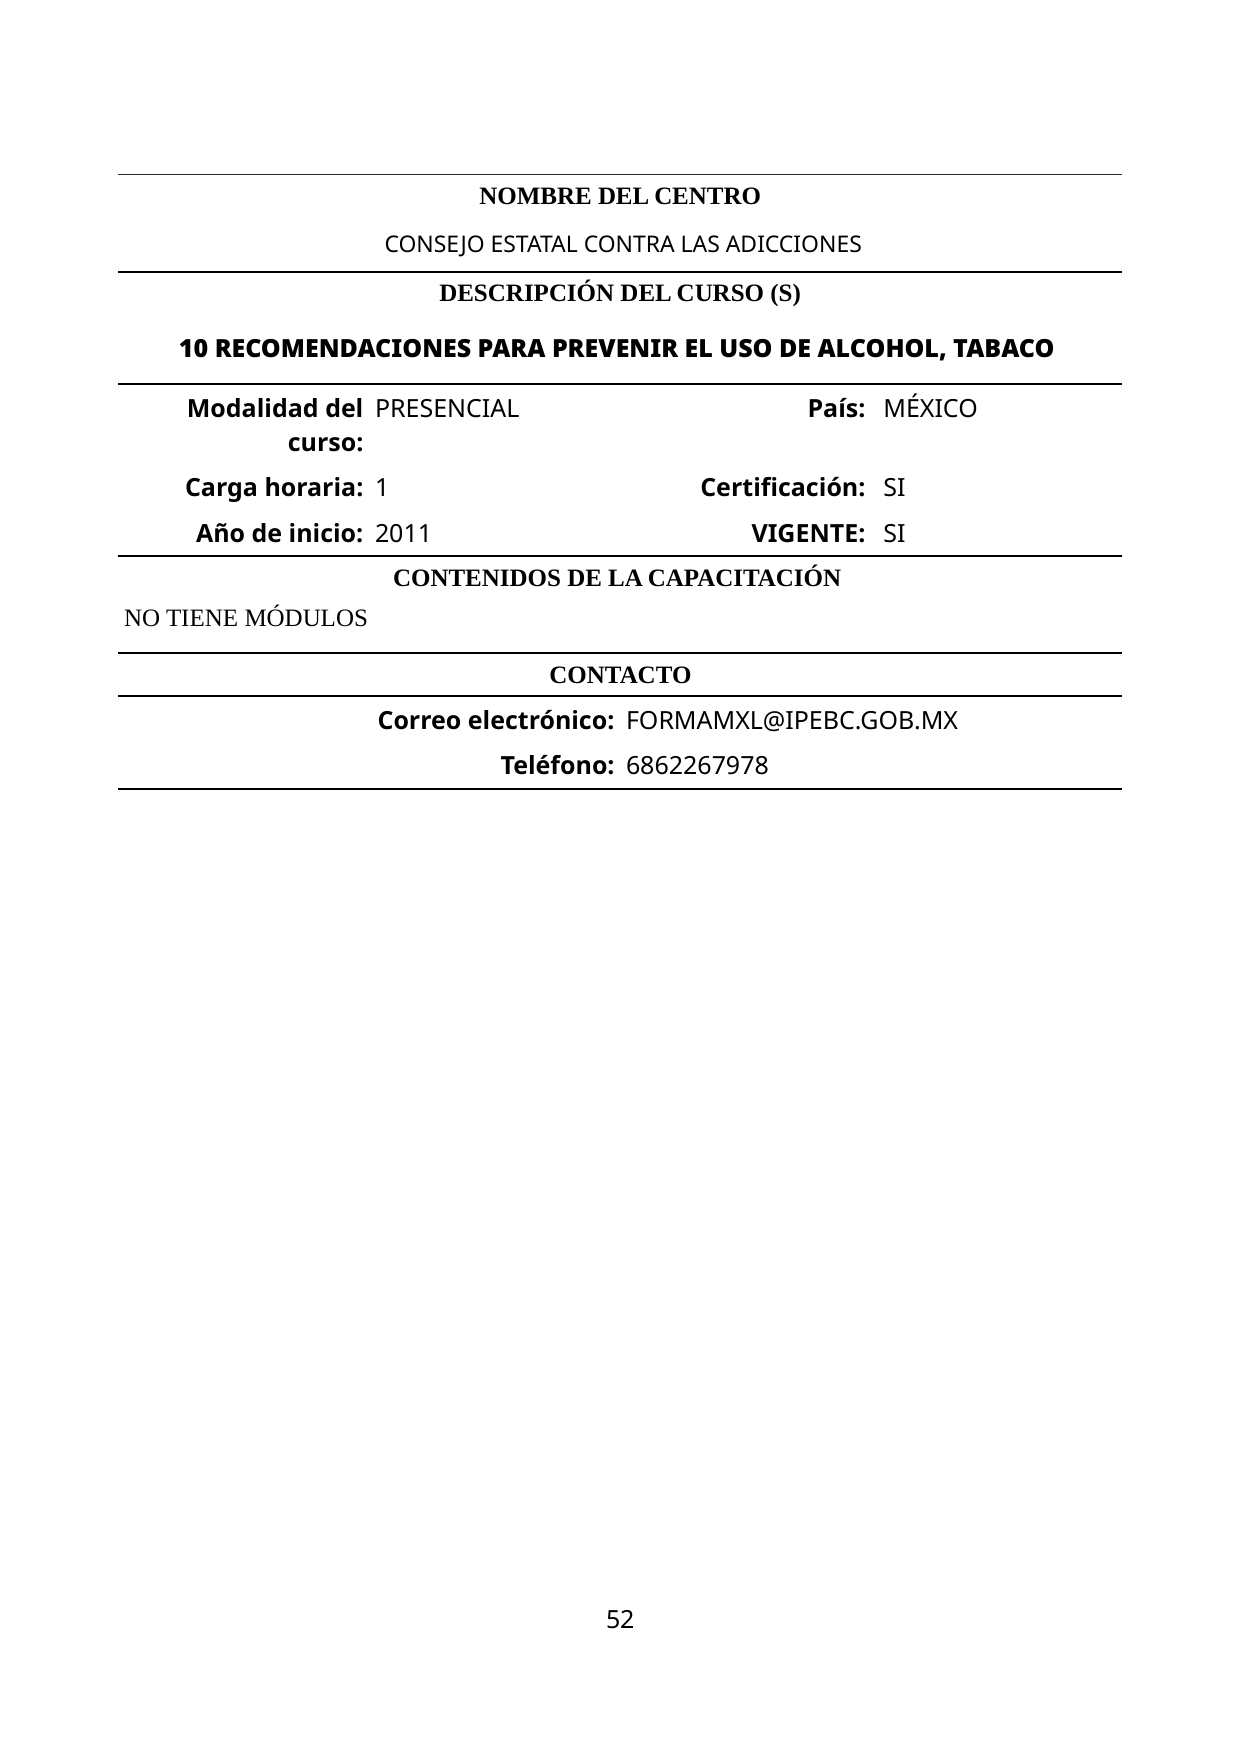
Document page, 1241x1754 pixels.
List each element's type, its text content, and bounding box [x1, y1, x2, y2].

table_cell NO TIENE MÓDULOS [118, 598, 1122, 652]
table_cell CONSEJO ESTATAL CONTRA LAS ADICCIONES [118, 216, 1122, 271]
table_cell 6862267978 [620, 742, 1122, 788]
table_header NOMBRE DEL CENTRO [118, 176, 1122, 216]
table_cell Carga horaria: [118, 464, 369, 509]
table_cell CONTACTO [118, 654, 1122, 694]
table_cell 1 [369, 464, 620, 509]
table_cell Teléfono: [118, 742, 620, 788]
table_cell MÉXICO [871, 385, 1122, 464]
table_cell PRESENCIAL [369, 385, 620, 464]
table_cell Año de inicio: [118, 510, 369, 555]
table_cell Modalidad del curso: [118, 385, 369, 464]
table_cell CONTENIDOS DE LA CAPACITACIÓN [118, 557, 1122, 597]
table_cell 2011 [369, 510, 620, 555]
table_cell Certificación: [620, 464, 871, 509]
table_cell SI [871, 510, 1122, 555]
table_cell VIGENTE: [620, 510, 871, 555]
table_cell SI [871, 464, 1122, 509]
table_cell País: [620, 385, 871, 464]
table_cell DESCRIPCIÓN DEL CURSO (S) [118, 273, 1122, 313]
table_cell Correo electrónico: [118, 697, 620, 742]
table_cell FORMAMXL@IPEBC.GOB.MX [620, 697, 1122, 742]
table_cell 10 RECOMENDACIONES PARA PREVENIR EL USO DE ALCOHOL, TABACO [118, 313, 1122, 382]
